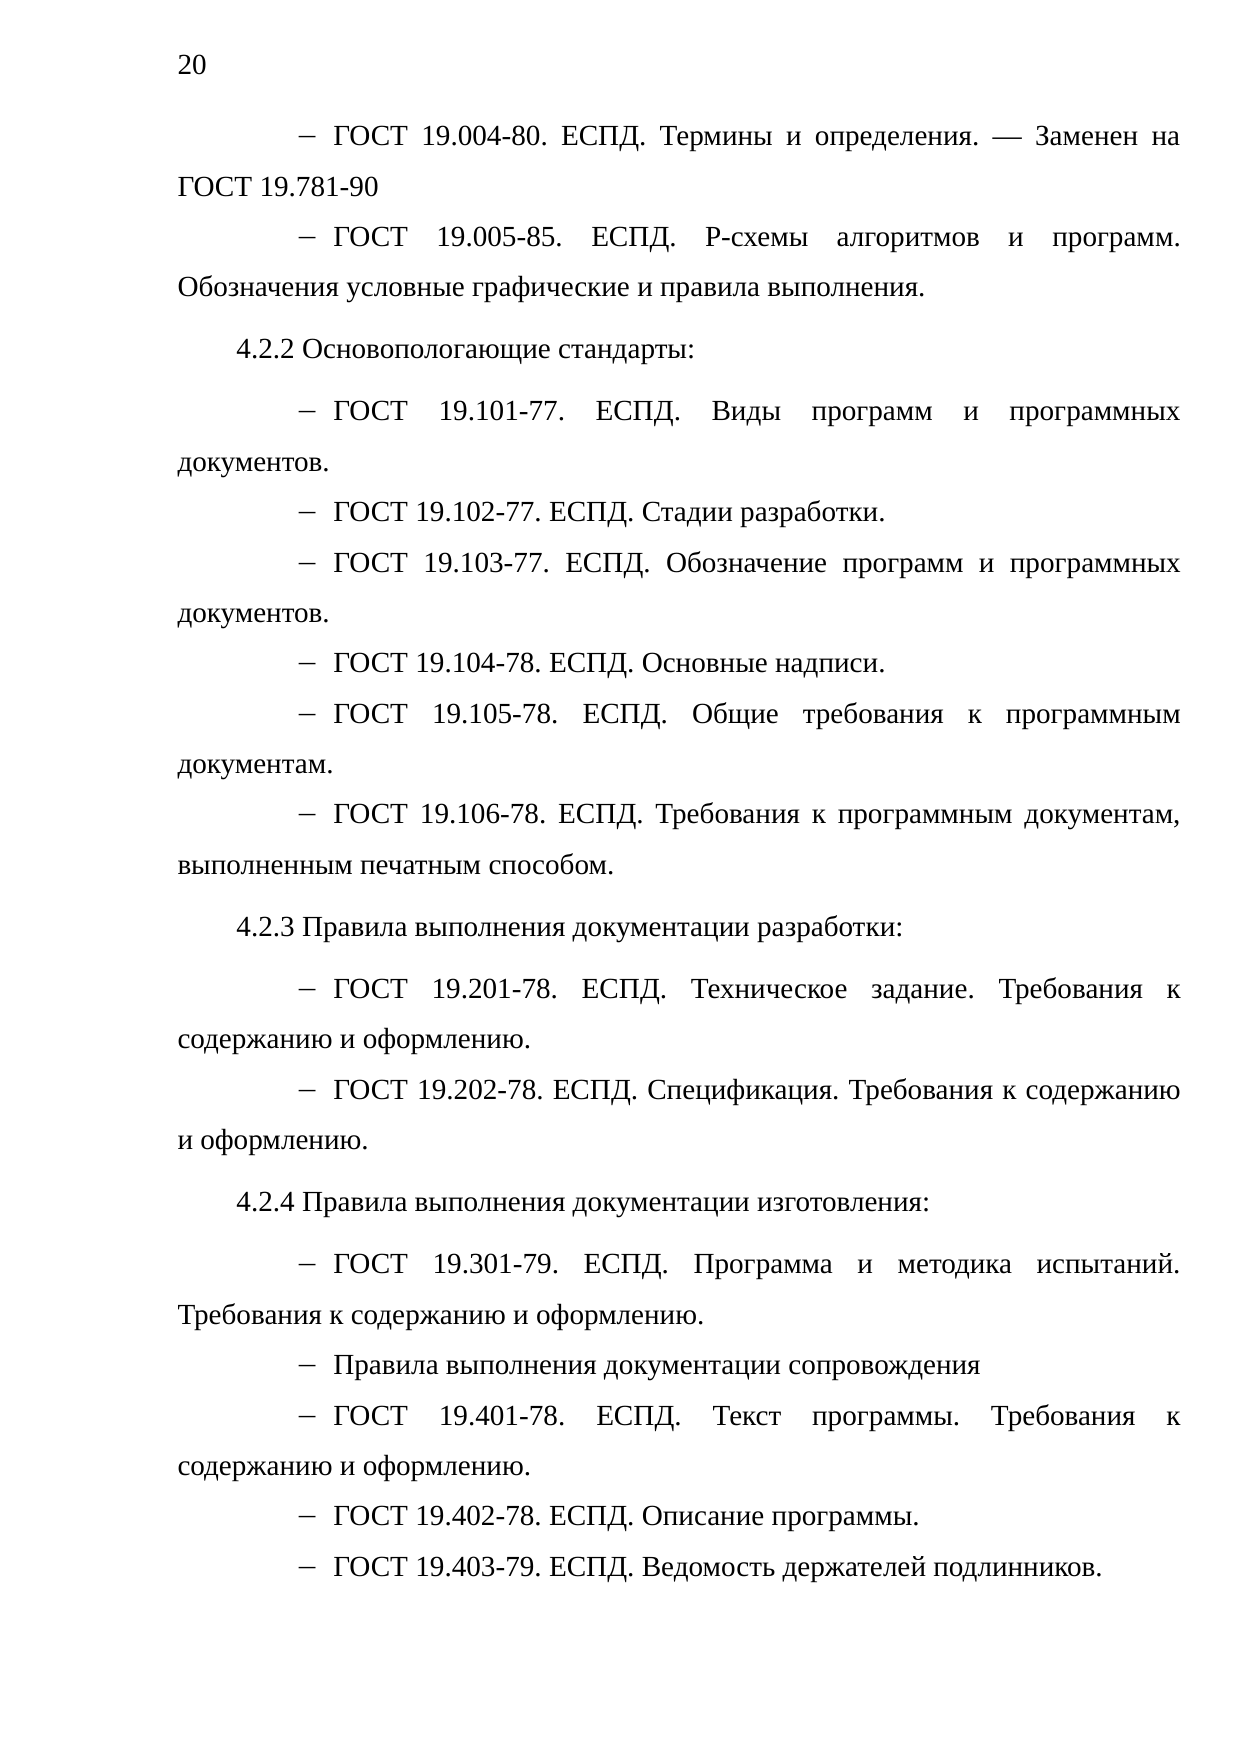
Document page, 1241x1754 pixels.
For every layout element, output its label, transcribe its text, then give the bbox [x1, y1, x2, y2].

list Правила выполнения документации разработки: [177, 909, 1181, 943]
list ГОСТ 19.402-78. ЕСПД. Описание программы. [177, 1498, 1181, 1532]
list ГОСТ 19.403-79. ЕСПД. Ведомость держателей подлинников. [177, 1549, 1181, 1582]
list Основопологающие стандарты: [177, 331, 1181, 365]
list ГОСТ 19.103-77. ЕСПД. Обозначение программ и программных документов. [177, 545, 1181, 629]
list ГОСТ 19.301-79. ЕСПД. Программа и методика испытаний. Требования к содержанию и оформлению. [177, 1246, 1181, 1330]
list ГОСТ 19.105-78. ЕСПД. Общие требования к программным документам. [177, 696, 1181, 780]
list ГОСТ 19.104-78. ЕСПД. Основные надписи. [177, 645, 1181, 679]
list Правила выполнения документации сопровождения [177, 1347, 1181, 1381]
list ГОСТ 19.401-78. ЕСПД. Текст программы. Требования к содержанию и оформлению. [177, 1398, 1181, 1482]
list ГОСТ 19.102-77. ЕСПД. Стадии разработки. [177, 494, 1181, 528]
list ГОСТ 19.106-78. ЕСПД. Требования к программным документам, выполненным печатным способом. [177, 797, 1181, 881]
list ГОСТ 19.101-77. ЕСПД. Виды программ и программных документов. [177, 393, 1181, 477]
list Правила выполнения документации изготовления: [177, 1184, 1181, 1218]
list ГОСТ 19.201-78. ЕСПД. Техническое задание. Требования к содержанию и оформлению. [177, 971, 1181, 1055]
list ГОСТ 19.004-80. ЕСПД. Термины и определения. — Заменен на ГОСТ 19.781-90 [177, 118, 1181, 202]
list ГОСТ 19.202-78. ЕСПД. Спецификация. Требования к содержанию и оформлению. [177, 1072, 1181, 1156]
list ГОСТ 19.005-85. ЕСПД. Р-схемы алгоритмов и программ. Обозначения условные графические и правила выполнения. [177, 219, 1181, 303]
